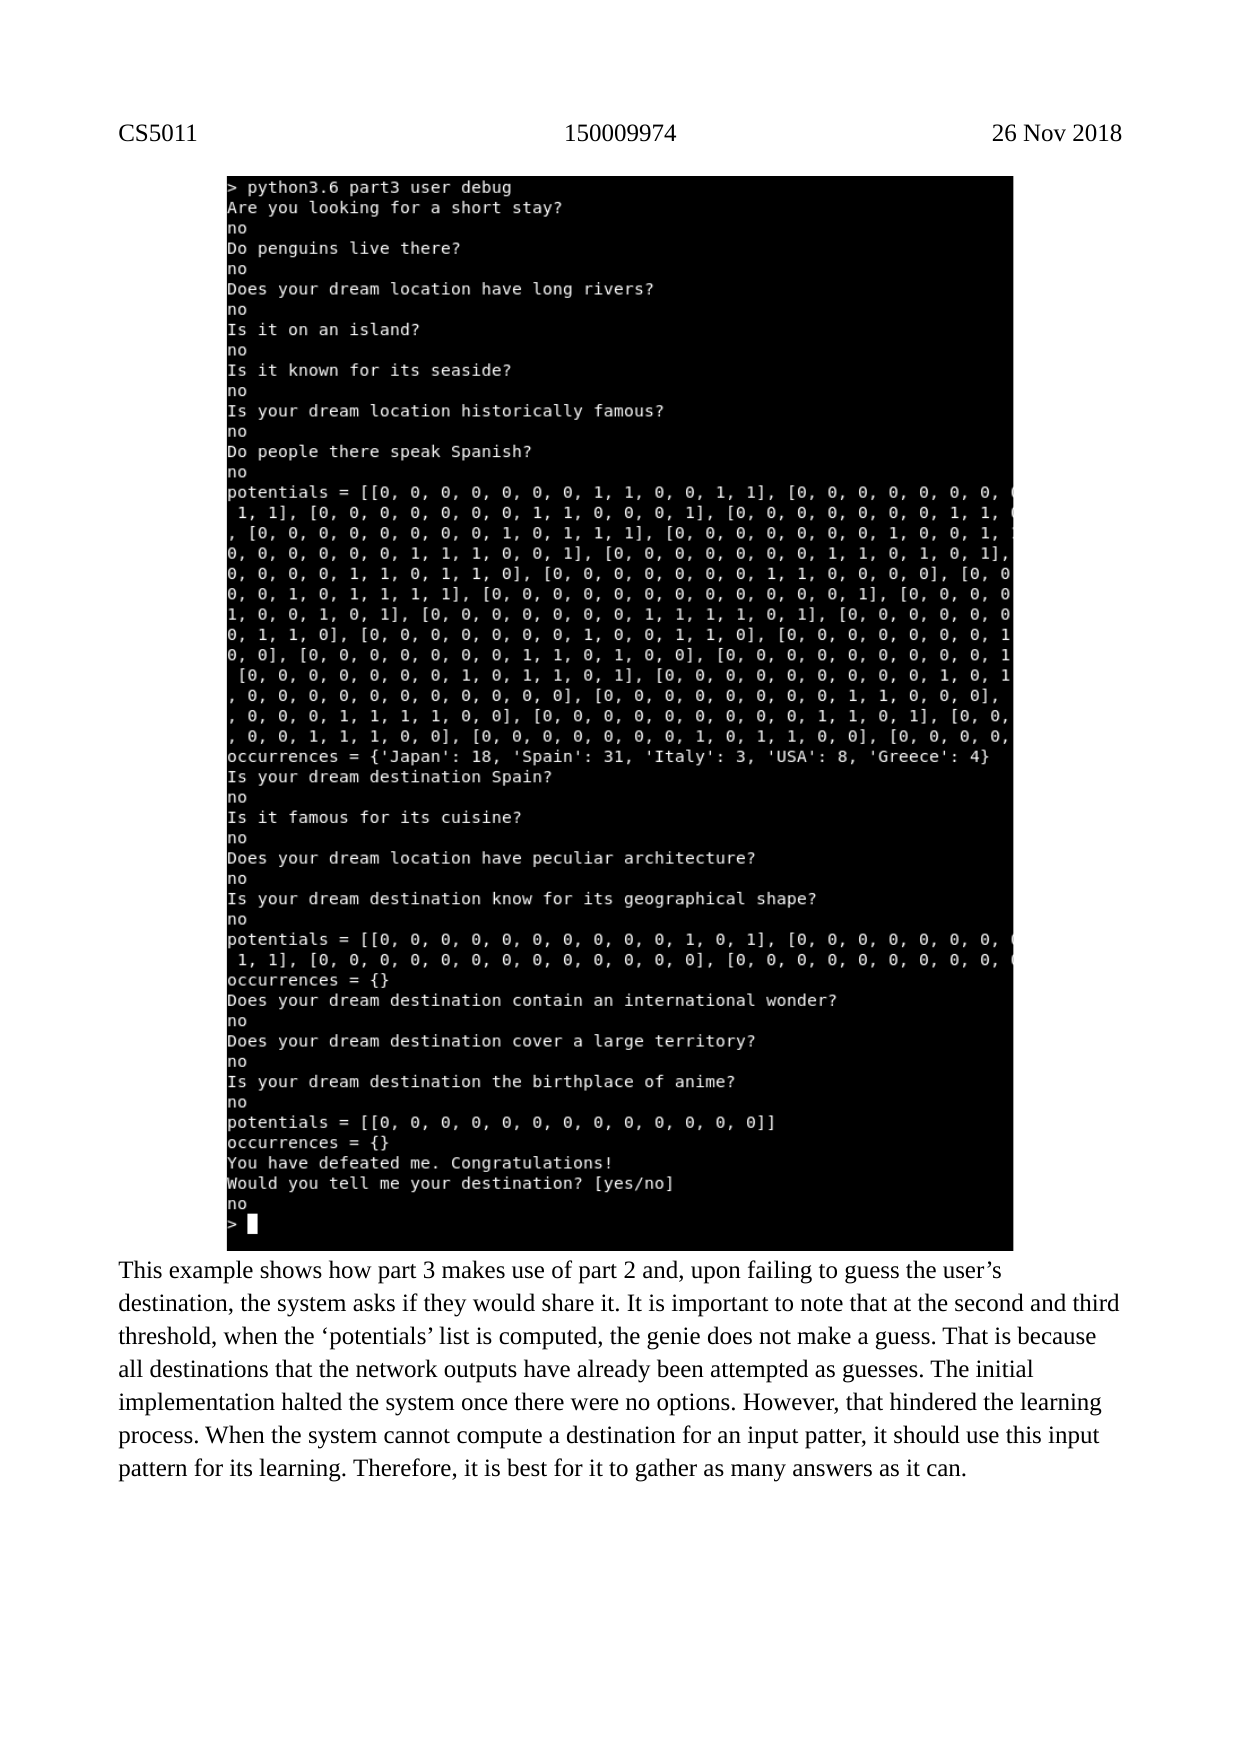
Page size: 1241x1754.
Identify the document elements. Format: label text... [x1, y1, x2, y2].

picture [226, 176, 1014, 1251]
text This example shows how part 3 makes use of part 2 and, upon failing to guess the user’s destination, the system asks if they would share it. It is important to note that at the second and third threshold, when the ‘potentials’ list is computed, the genie does not make a guess. That is because all destinations that the network outputs have already been attempted as guesses. The initial implementation halted the system once there were no options. However, that hindered the learning process. When the system cannot compute a destination for an input patter, it should use this input pattern for its learning. Therefore, it is best for it to gather as many answers as it can. [118, 176, 1122, 1482]
